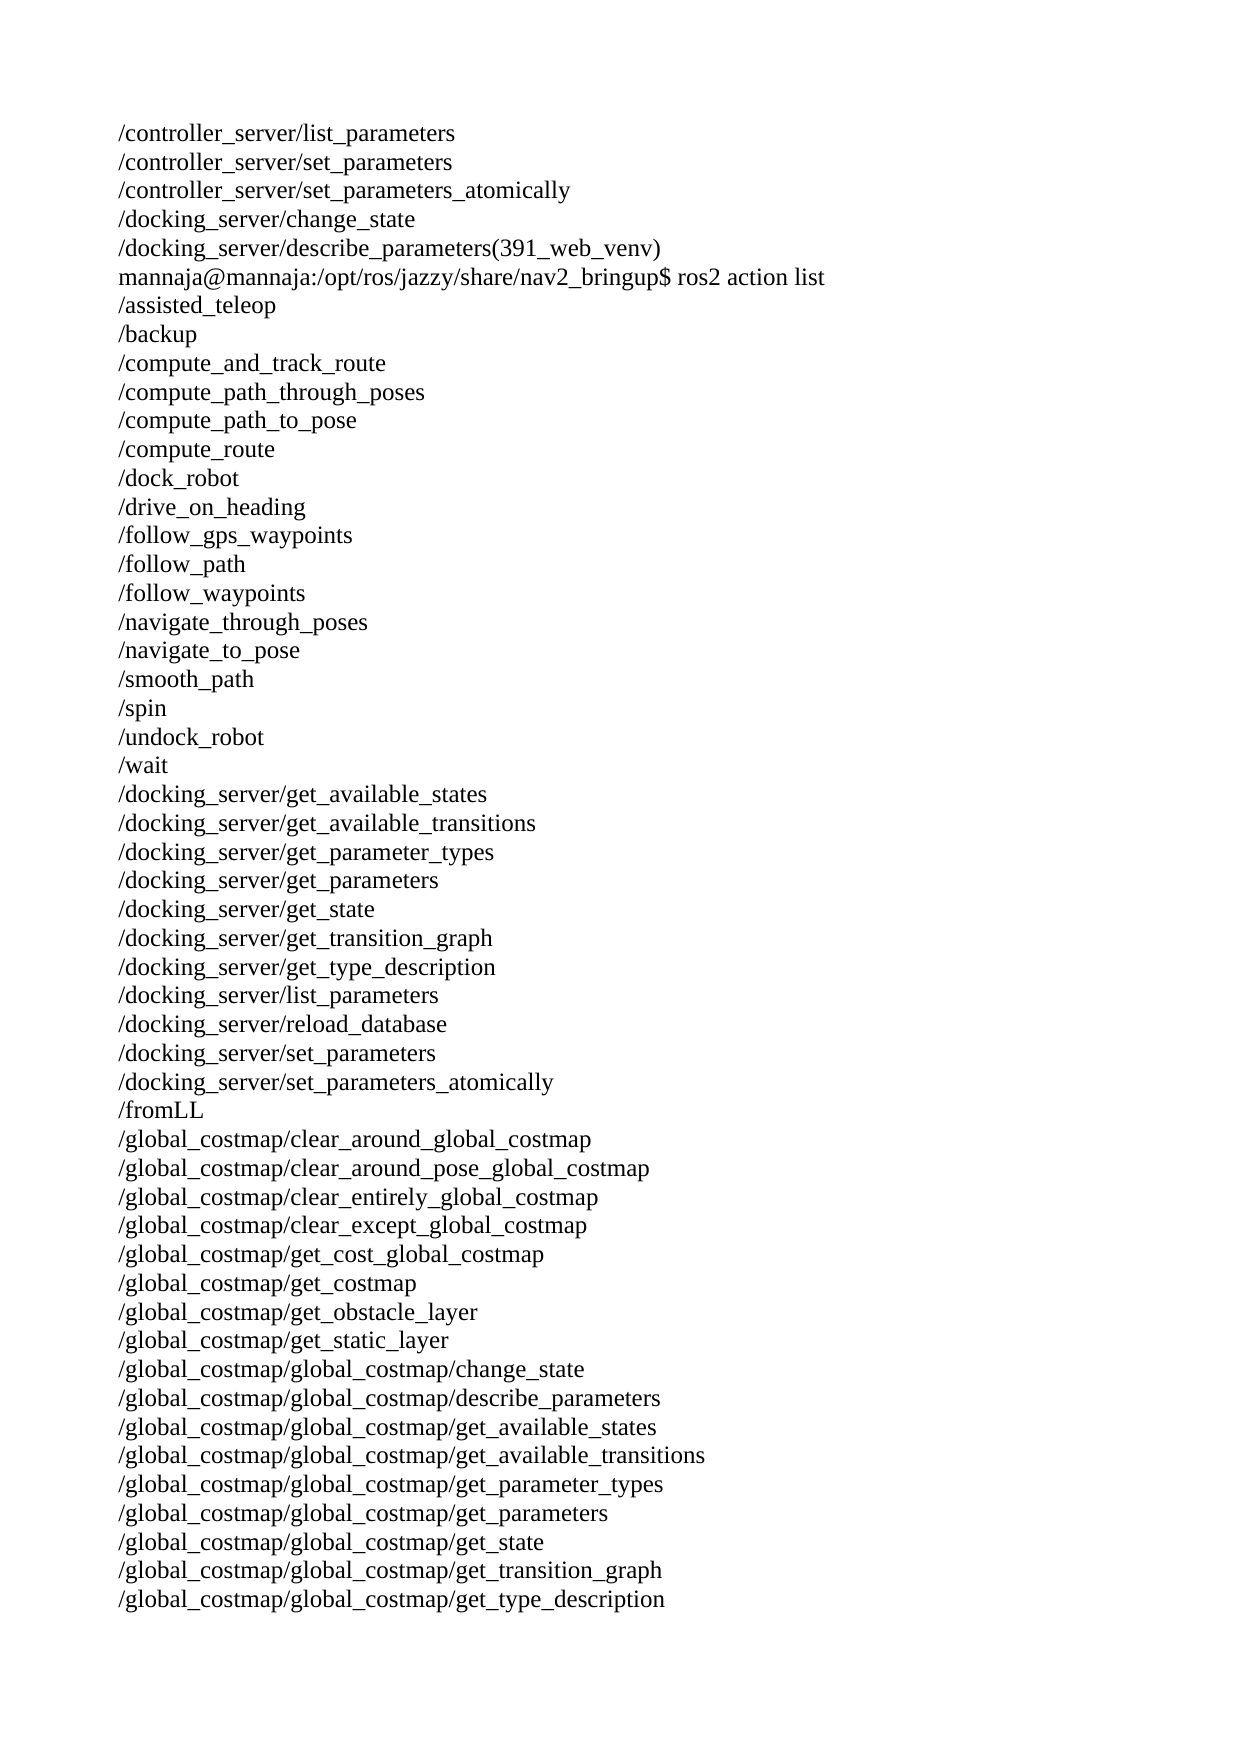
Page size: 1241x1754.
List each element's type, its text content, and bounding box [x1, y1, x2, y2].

text /docking_server/get_type_description [118, 952, 1122, 981]
text /controller_server/list_parameters [118, 118, 1122, 147]
text /fromLL [118, 1096, 1122, 1124]
text /global_costmap/global_costmap/get_parameter_types [118, 1469, 1122, 1498]
text /smooth_path [118, 664, 1122, 693]
text /spin [118, 693, 1122, 722]
text /docking_server/get_parameter_types [118, 837, 1122, 866]
text /global_costmap/global_costmap/get_available_transitions [118, 1441, 1122, 1469]
text /global_costmap/clear_around_global_costmap [118, 1124, 1122, 1153]
text /backup [118, 319, 1122, 348]
text /docking_server/get_state [118, 894, 1122, 923]
text /navigate_to_pose [118, 636, 1122, 664]
text /drive_on_heading [118, 492, 1122, 521]
text /global_costmap/clear_except_global_costmap [118, 1211, 1122, 1239]
text /global_costmap/global_costmap/get_transition_graph [118, 1556, 1122, 1584]
text /docking_server/describe_parameters(391_web_venv) mannaja@mannaja:/opt/ros/jazzy/share/nav2_bringup$ ros2 action list [118, 233, 1122, 291]
text /docking_server/get_transition_graph [118, 923, 1122, 952]
text /follow_path [118, 549, 1122, 578]
text /docking_server/reload_database [118, 1009, 1122, 1038]
text /wait [118, 751, 1122, 779]
text /undock_robot [118, 722, 1122, 751]
text /global_costmap/global_costmap/get_parameters [118, 1498, 1122, 1527]
text /global_costmap/clear_entirely_global_costmap [118, 1182, 1122, 1211]
text /docking_server/list_parameters [118, 981, 1122, 1009]
text /global_costmap/global_costmap/describe_parameters [118, 1383, 1122, 1412]
text /docking_server/set_parameters_atomically [118, 1067, 1122, 1096]
text /controller_server/set_parameters_atomically [118, 176, 1122, 204]
text /docking_server/get_available_transitions [118, 808, 1122, 837]
text /global_costmap/global_costmap/get_available_states [118, 1412, 1122, 1441]
text /compute_path_to_pose [118, 406, 1122, 434]
text /dock_robot [118, 463, 1122, 492]
text /docking_server/get_parameters [118, 866, 1122, 894]
text /global_costmap/global_costmap/get_state [118, 1527, 1122, 1556]
text /controller_server/set_parameters [118, 147, 1122, 176]
text /docking_server/set_parameters [118, 1038, 1122, 1067]
text /global_costmap/get_static_layer [118, 1326, 1122, 1354]
text /global_costmap/global_costmap/change_state [118, 1354, 1122, 1383]
text /global_costmap/get_cost_global_costmap [118, 1239, 1122, 1268]
text /global_costmap/global_costmap/get_type_description [118, 1584, 1122, 1613]
text /navigate_through_poses [118, 607, 1122, 636]
text /follow_waypoints [118, 578, 1122, 607]
text /compute_route [118, 434, 1122, 463]
text /global_costmap/clear_around_pose_global_costmap [118, 1153, 1122, 1182]
text /assisted_teleop [118, 291, 1122, 319]
text /docking_server/change_state [118, 204, 1122, 233]
text /global_costmap/get_obstacle_layer [118, 1297, 1122, 1326]
text /global_costmap/get_costmap [118, 1268, 1122, 1297]
text /follow_gps_waypoints [118, 521, 1122, 549]
text /docking_server/get_available_states [118, 779, 1122, 808]
text /compute_path_through_poses [118, 377, 1122, 406]
text /compute_and_track_route [118, 348, 1122, 377]
